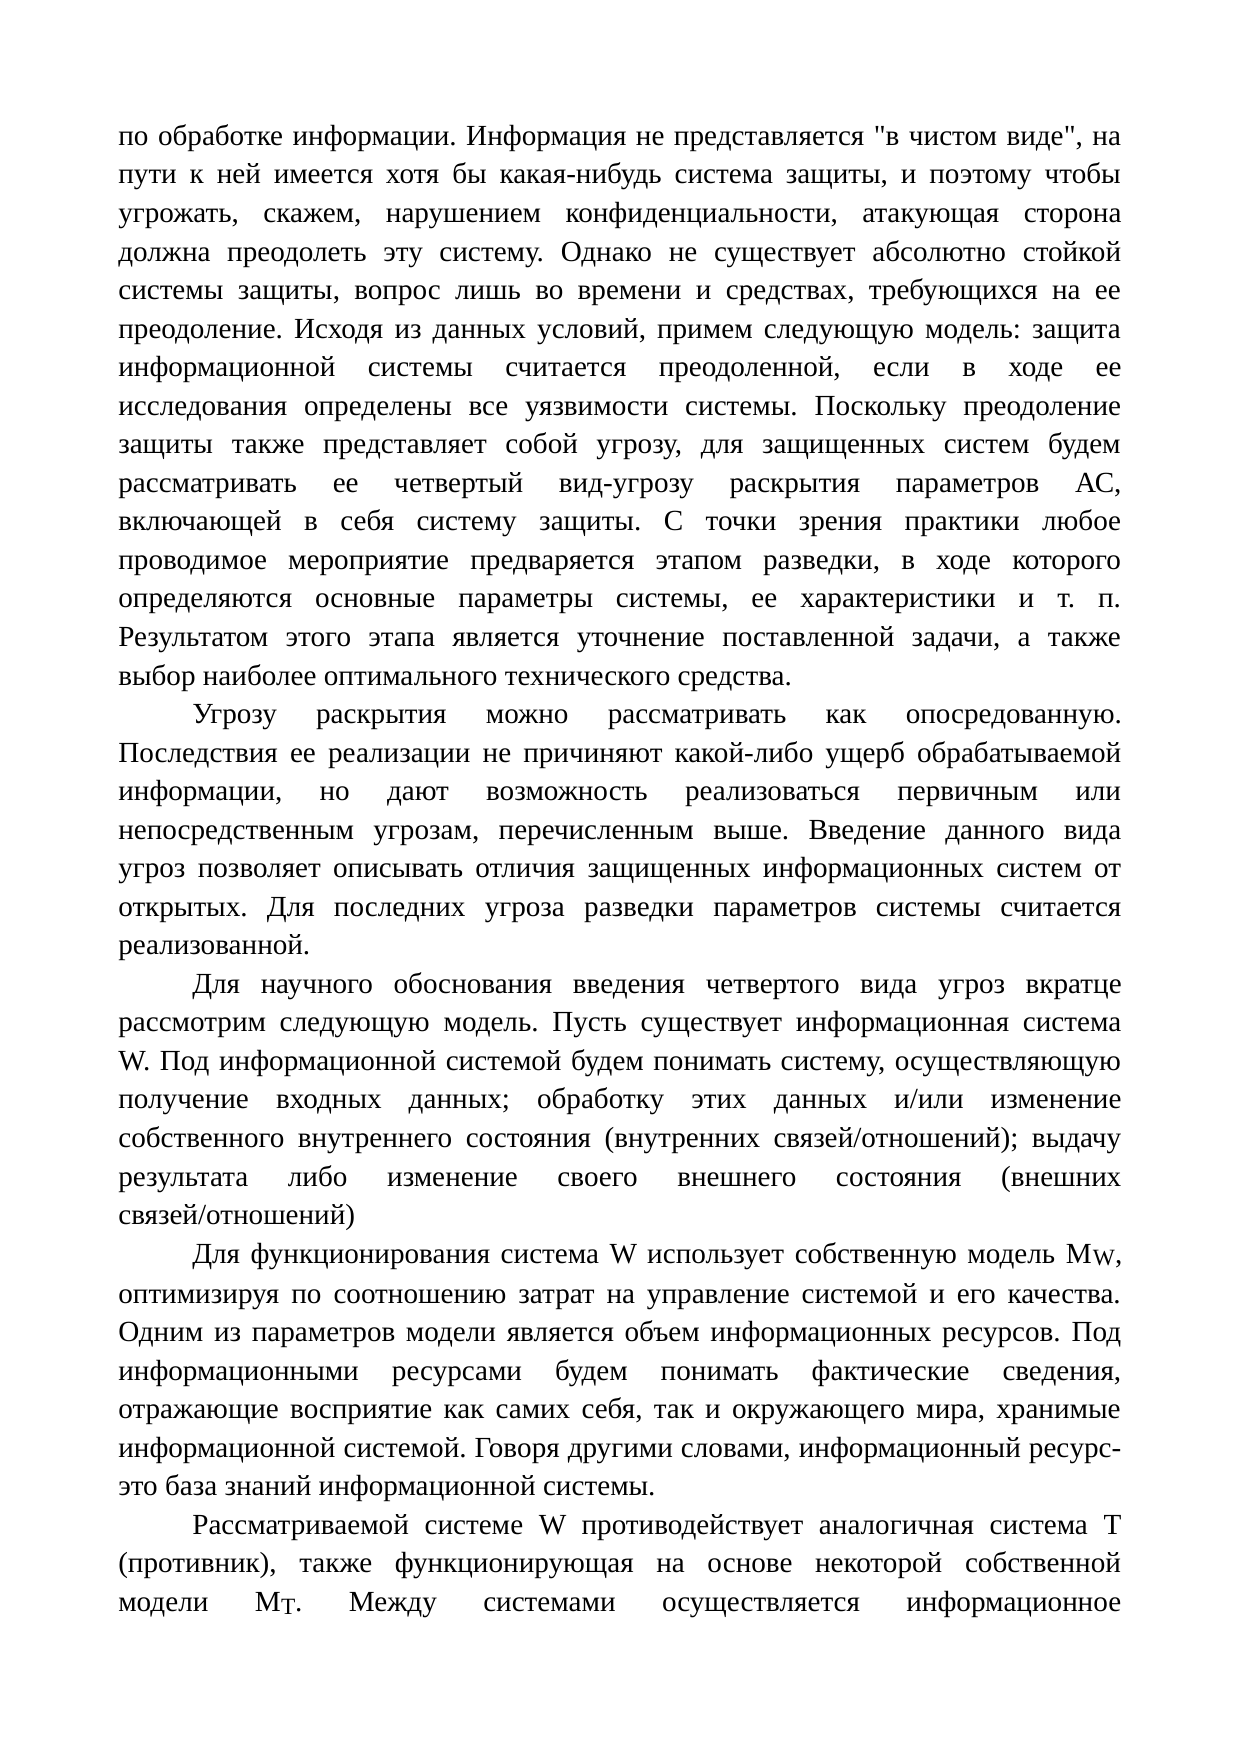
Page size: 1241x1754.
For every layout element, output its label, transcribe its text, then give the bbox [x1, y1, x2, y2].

text Для функционирования система W использует собственную модель MW, оптимизируя по соотношению затрат на управление системой и его качества. Одним из параметров модели является объем информационных ресурсов. Под информационными ресурсами будем понимать фактические сведения, отражающие восприятие как самих себя, так и окружающего мира, хранимые информационной системой. Говоря другими словами, информационный pecypc-это база знаний информационной системы. [118, 1236, 1122, 1502]
text Рассматриваемой системе W противодействует аналогичная система T (противник), также функционирующая на основе некоторой собственной модели MT. Между системами осуществляется информационное [118, 1507, 1122, 1619]
text Для научного обоснования введения четвертого вида угроз вкратце рассмотрим следующую модель. Пусть существует информационная система W. Под информационной системой будем понимать систему, осуществляющую получение входных данных; обработку этих данных и/или изменение собственного внутреннего состояния (внутренних связей/отношений); выдачу результата либо изменение своего внешнего состояния (внешних связей/отношений) [118, 966, 1122, 1231]
text по обработке информации. Информация не представляется "в чистом виде", на пути к ней имеется хотя бы какая-нибудь система защиты, и поэтому чтобы угрожать, скажем, нарушением конфиденциальности, атакующая сторона должна преодолеть эту систему. Однако не существует абсолютно стойкой системы защиты, вопрос лишь во времени и средствах, требующихся на ее преодоление. Исходя из данных условий, примем следующую модель: защита информационной системы считается преодоленной, если в ходе ее исследования определены все уязвимости системы. Поскольку преодоление защиты также представляет собой угрозу, для защищенных систем будем рассматривать ее четвертый вид-угрозу раскрытия параметров АС, включающей в себя систему защиты. С точки зрения практики любое проводимое мероприятие предваряется этапом разведки, в ходе которого определяются основные параметры системы, ее характеристики и т. п. Результатом этого этапа является уточнение поставленной задачи, а также выбор наиболее оптимального технического средства. [118, 118, 1122, 691]
text Угрозу раскрытия можно рассматривать как опосредованную. Последствия ее реализации не причиняют какой-либо ущерб обрабатываемой информации, но дают возможность реализоваться первичным или непосредственным угрозам, перечисленным выше. Введение данного вида угроз позволяет описывать отличия защищенных информационных систем от открытых. Для последних угроза разведки параметров системы считается реализованной. [118, 696, 1122, 961]
